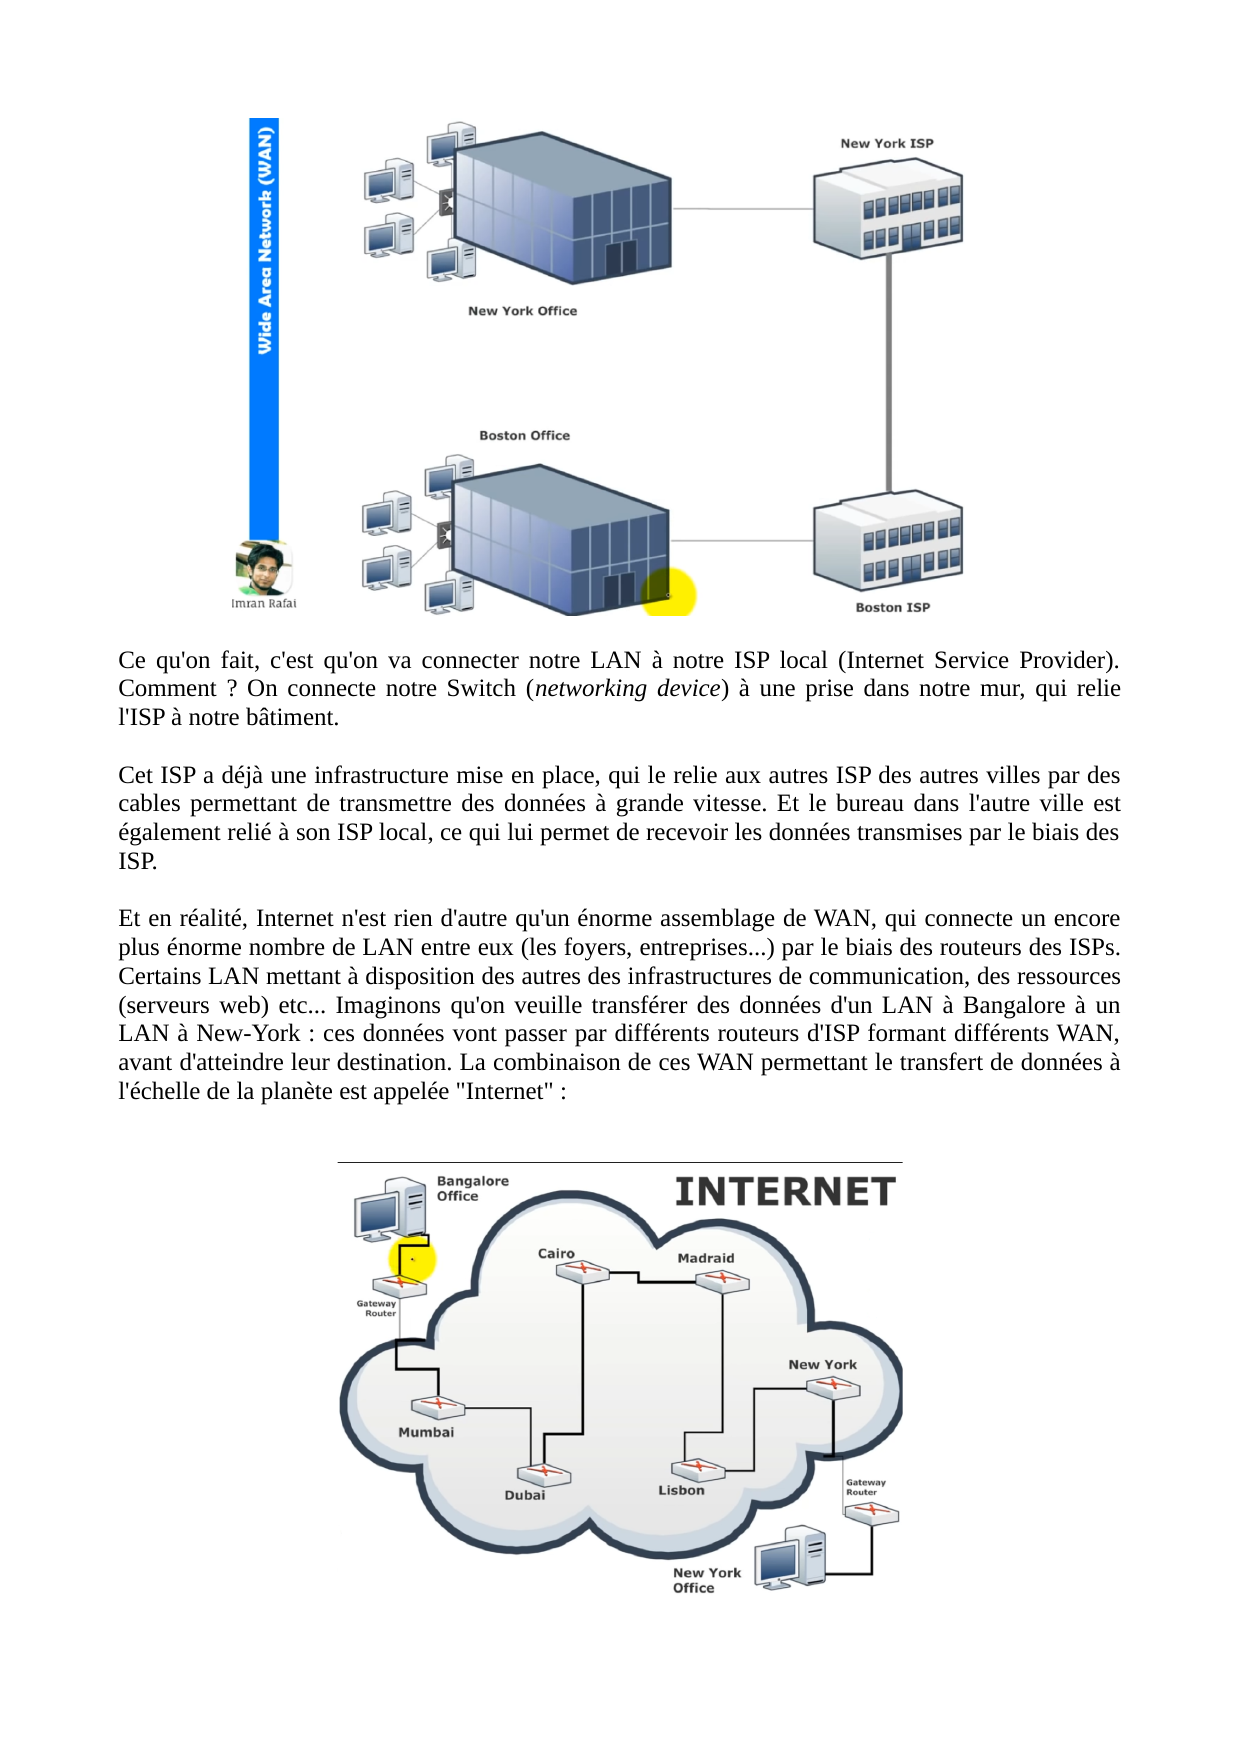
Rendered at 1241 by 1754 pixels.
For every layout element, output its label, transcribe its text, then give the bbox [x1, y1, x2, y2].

text Et en réalité, Internet n'est rien d'autre qu'un énorme assemblage de WAN, qui connecte un encore plus énorme nombre de LAN entre eux (les foyers, entreprises...) par le biais des routeurs des ISPs. Certains LAN mettant à disposition des autres des infrastructures de communication, des ressources (serveurs web) etc... Imaginons qu'on veuille transférer des données d'un LAN à Bangalore à un LAN à New-York : ces données vont passer par différents routeurs d'ISP formant différents WAN, avant d'atteindre leur destination. La combinaison de ces WAN permettant le transfert de données à l'échelle de la planète est appelée "Internet" : [118, 903, 1122, 1105]
text Ce qu'on fait, c'est qu'on va connecter notre LAN à notre ISP local (Internet Service Provider). Comment ? On connecte notre Switch (networking device) à une prise dans notre mur, qui relie l'ISP à notre bâtiment. [118, 645, 1122, 731]
text Cet ISP a déjà une infrastructure mise en place, qui le relie aux autres ISP des autres villes par des cables permettant de transmettre des données à grande vitesse. Et le bureau dans l'autre ville est également relié à son ISP local, ce qui lui permet de recevoir les données transmises par le biais des ISP. [118, 760, 1122, 875]
